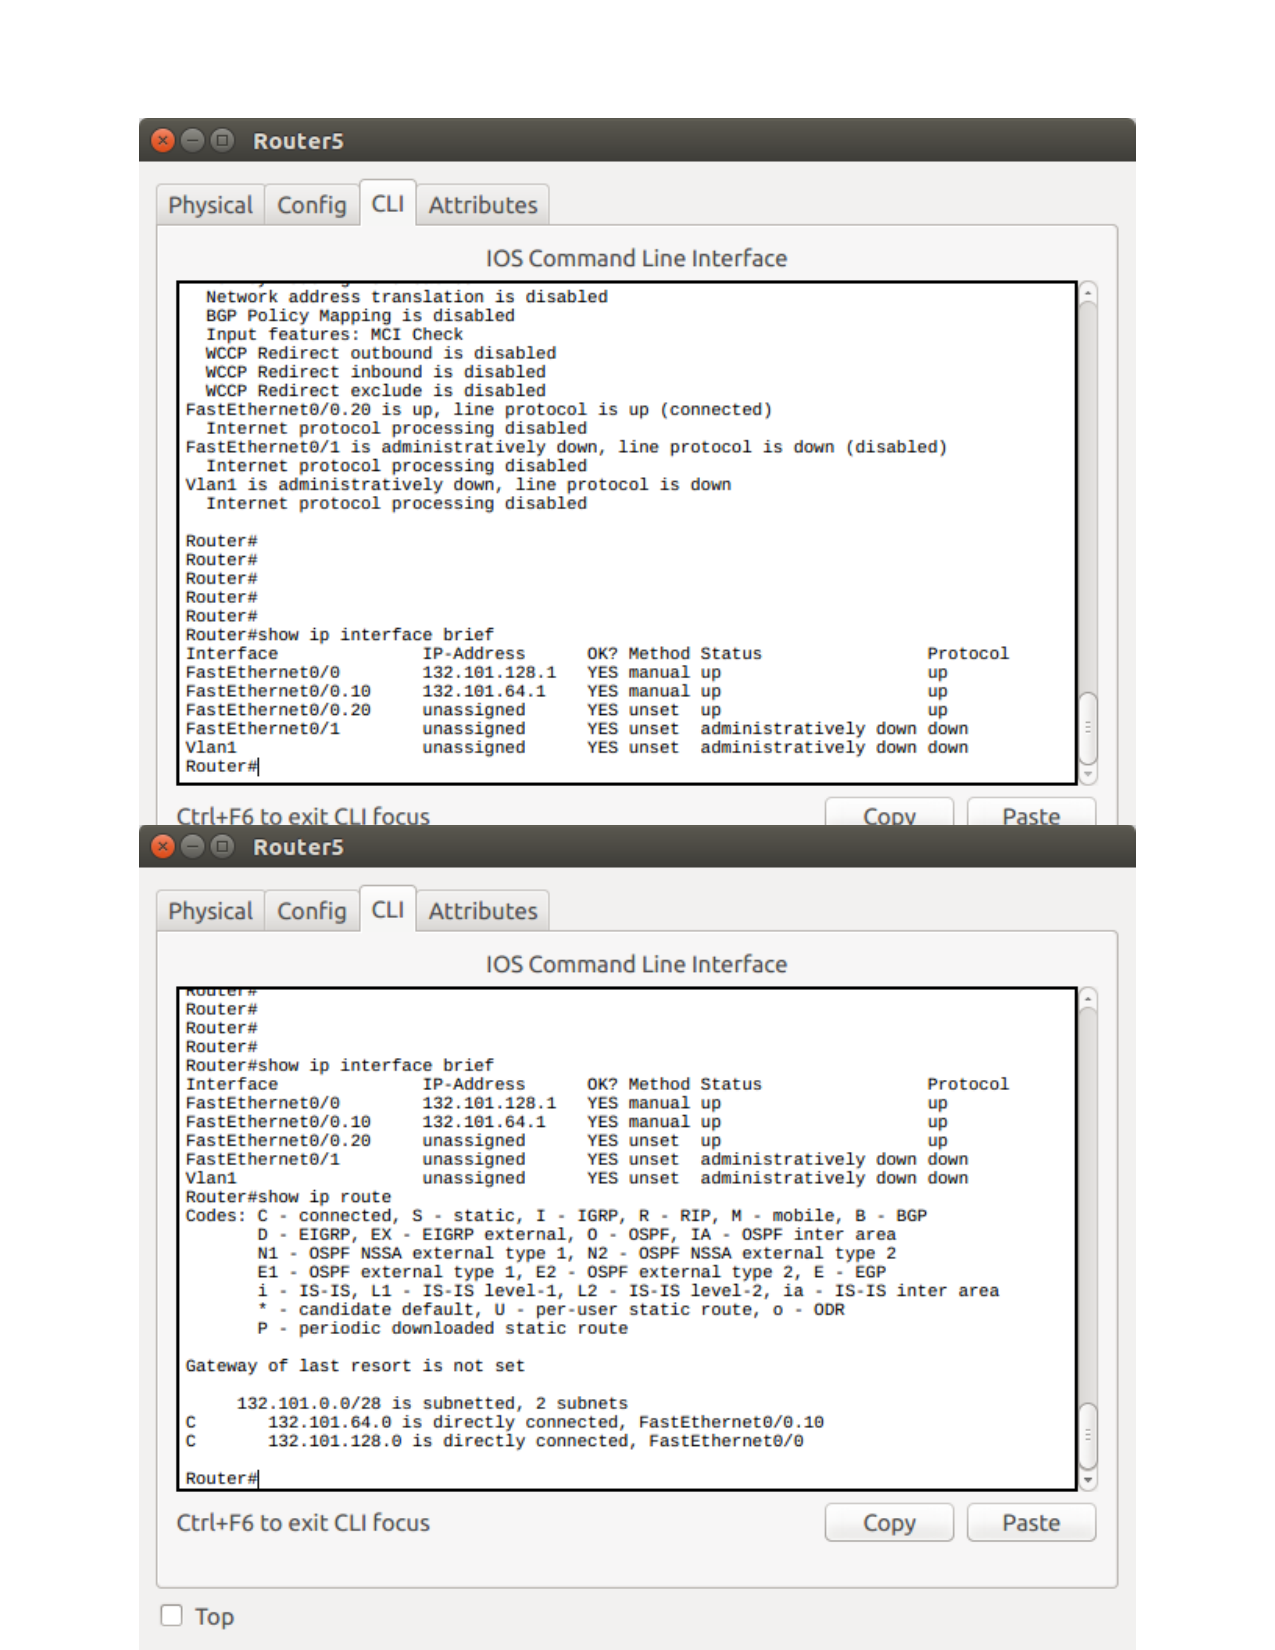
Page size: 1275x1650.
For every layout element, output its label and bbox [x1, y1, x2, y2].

picture [139, 118, 1136, 1650]
